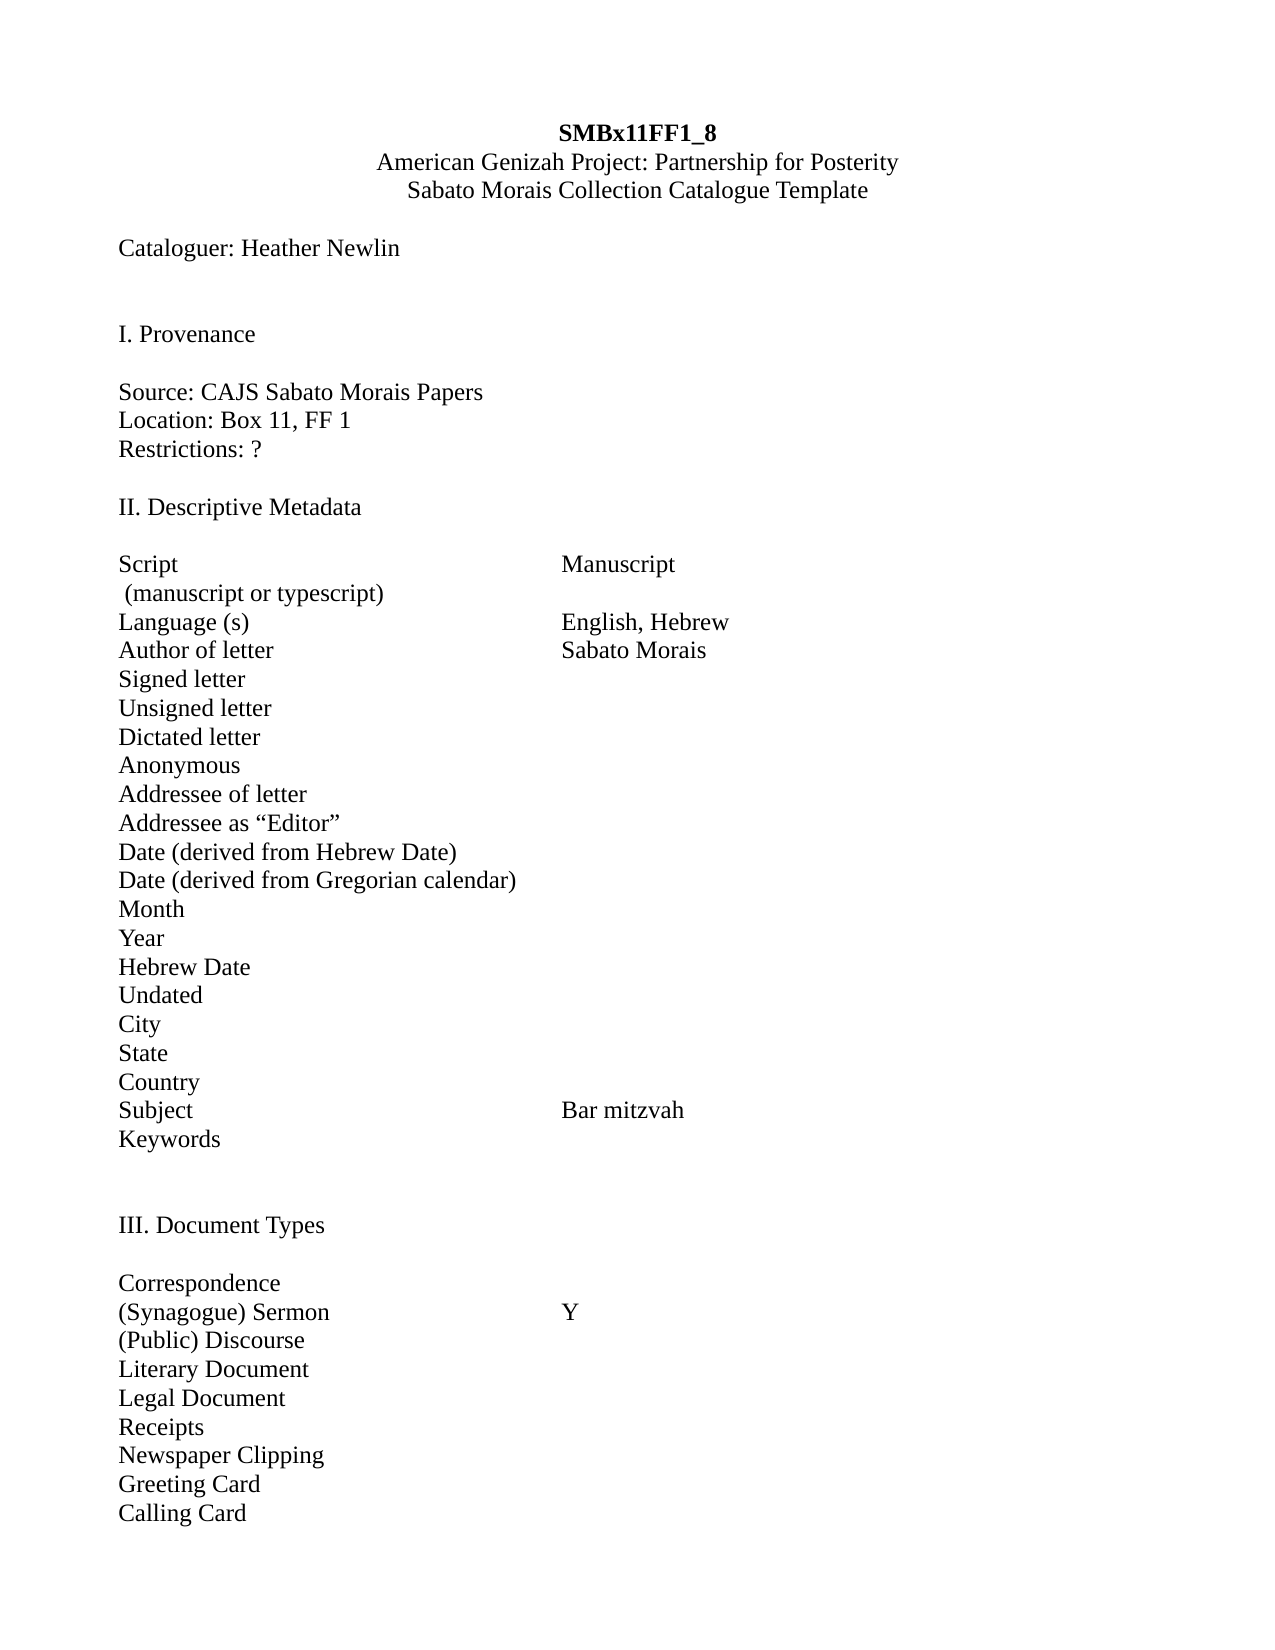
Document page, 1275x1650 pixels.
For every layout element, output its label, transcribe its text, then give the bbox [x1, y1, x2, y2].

text Correspondence [118, 1268, 1157, 1297]
text Receipts [118, 1412, 1157, 1441]
text Signed letter [118, 664, 1157, 693]
text American Genizah Project: Partnership for Posterity [118, 147, 1157, 176]
text SMBx11FF1_8 [118, 118, 1157, 147]
text Date (derived from Hebrew Date) [118, 837, 1157, 866]
text Subject Bar mitzvah [118, 1096, 1157, 1124]
text Literary Document [118, 1354, 1157, 1383]
text Unsigned letter [118, 693, 1157, 722]
text Greeting Card [118, 1469, 1157, 1498]
text III. Document Types [118, 1211, 1157, 1239]
text Cataloguer: Heather Newlin [118, 233, 1157, 262]
text Dictated letter [118, 722, 1157, 751]
text (Public) Discourse [118, 1326, 1157, 1354]
text State [118, 1038, 1157, 1067]
text Restrictions: ? [118, 434, 1157, 463]
text Author of letter Sabato Morais [118, 636, 1157, 664]
text Anonymous [118, 751, 1157, 779]
text I. Provenance [118, 319, 1157, 348]
text Keywords [118, 1124, 1157, 1153]
text Undated [118, 981, 1157, 1009]
text Addressee of letter [118, 779, 1157, 808]
text (Synagogue) Sermon Y [118, 1297, 1157, 1326]
text Addressee as “Editor” [118, 808, 1157, 837]
text Country [118, 1067, 1157, 1096]
text Year [118, 923, 1157, 952]
text City [118, 1009, 1157, 1038]
text Script Manuscript [118, 549, 1157, 578]
text Date (derived from Gregorian calendar) [118, 866, 1157, 894]
text Sabato Morais Collection Catalogue Template [118, 176, 1157, 204]
text Calling Card [118, 1498, 1157, 1527]
text Location: Box 11, FF 1 [118, 406, 1157, 434]
text Legal Document [118, 1383, 1157, 1412]
text Source: CAJS Sabato Morais Papers [118, 377, 1157, 406]
text (manuscript or typescript) [118, 578, 1157, 607]
text Month [118, 894, 1157, 923]
text Hebrew Date [118, 952, 1157, 981]
text Newspaper Clipping [118, 1441, 1157, 1469]
text II. Descriptive Metadata [118, 492, 1157, 521]
text Language (s) English, Hebrew [118, 607, 1157, 636]
